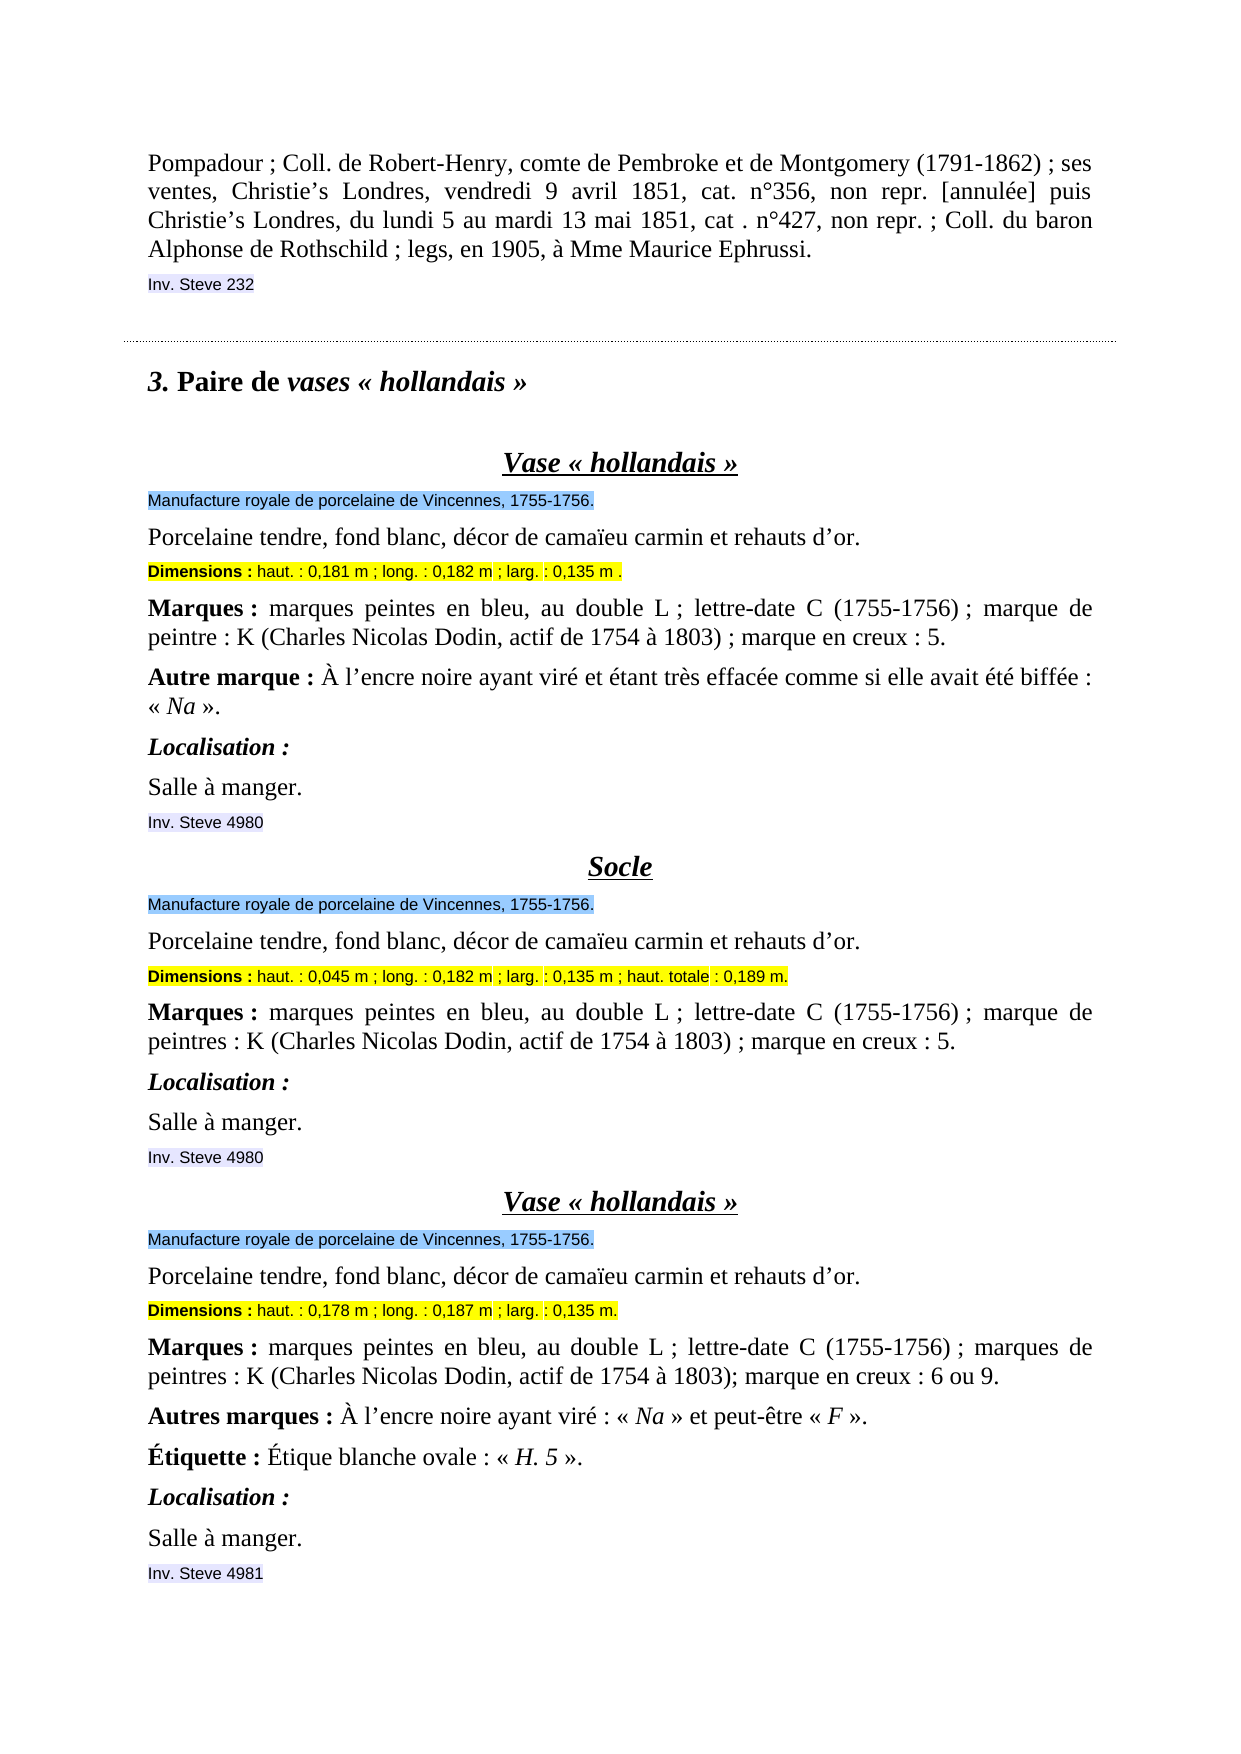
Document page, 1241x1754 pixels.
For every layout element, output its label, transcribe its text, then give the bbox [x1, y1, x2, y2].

subtitle Vase « hollandais » [148, 445, 1093, 479]
text Manufacture royale de porcelaine de Vincennes, 1755-1756. [594, 895, 1093, 914]
text Salle à manger. [148, 772, 1093, 801]
text Autre marque : À l’encre noire ayant viré et étant très effacée comme si elle avait été biffée : « Na ». [148, 662, 1093, 720]
text Porcelaine tendre, fond blanc, décor de camaïeu carmin et rehauts d’or. [148, 1261, 1093, 1289]
subtitle Vase « hollandais » [148, 1184, 1093, 1218]
text Marques : marques peintes en bleu, au double L ; lettre-date C (1755-1756) ; marques de peintres : K (Charles Nicolas Dodin, actif de 1754 à 1803); marque en creux : 6 ou 9. [148, 1332, 1093, 1390]
text Salle à manger. [148, 1523, 1093, 1552]
text Dimensions : haut. : 0,045 m ; long. : 0,182 m ; larg. : 0,135 m ; haut. totale : 0,189 m. [788, 966, 1093, 986]
text Inv. Steve 4981 [148, 1563, 1093, 1583]
text Autres marques : À l’encre noire ayant viré : « Na » et peut-être « F ». [148, 1401, 1093, 1430]
text Manufacture royale de porcelaine de Vincennes, 1755-1756. [594, 491, 1093, 510]
text Marques : marques peintes en bleu, au double L ; lettre-date C (1755-1756) ; marque de peintre : K (Charles Nicolas Dodin, actif de 1754 à 1803) ; marque en creux : 5. [148, 593, 1093, 651]
text Étiquette : Étique blanche ovale : « H. 5 ». [148, 1442, 1093, 1471]
text Dimensions : haut. : 0,181 m ; long. : 0,182 m ; larg. : 0,135 m . [622, 562, 1093, 581]
text Inv. Steve 4980 [263, 813, 1093, 832]
text Dimensions : haut. : 0,178 m ; long. : 0,187 m ; larg. : 0,135 m. [618, 1301, 1093, 1320]
subtitle Socle [148, 849, 1093, 883]
text Porcelaine tendre, fond blanc, décor de camaïeu carmin et rehauts d’or. [148, 522, 1093, 550]
text Porcelaine tendre, fond blanc, décor de camaïeu carmin et rehauts d’or. [148, 926, 1093, 954]
text Inv. Steve 232 [254, 274, 1093, 293]
text Inv. Steve 4980 [263, 1148, 1093, 1167]
text Localisation : [148, 732, 1093, 760]
text Salle à manger. [148, 1107, 1093, 1136]
text Localisation : [148, 1482, 1093, 1511]
text Marques : marques peintes en bleu, au double L ; lettre-date C (1755-1756) ; marque de peintres : K (Charles Nicolas Dodin, actif de 1754 à 1803) ; marque en creux : 5. [148, 997, 1093, 1055]
text Manufacture royale de porcelaine de Vincennes, 1755-1756. [594, 1230, 1093, 1249]
text Pompadour ; Coll. de Robert-Henry, comte de Pembroke et de Montgomery (1791-1862) ; ses ventes, Christie’s Londres, vendredi 9 avril 1851, cat. n°356, non repr. [annulée] puis Christie’s Londres, du lundi 5 au mardi 13 mai 1851, cat . n°427, non repr. ; Coll. du baron Alphonse de Rothschild ; legs, en 1905, à Mme Maurice Ephrussi. [148, 148, 1093, 263]
subtitle Paire de vases « hollandais » [124, 341, 1116, 422]
text Localisation : [148, 1067, 1093, 1095]
